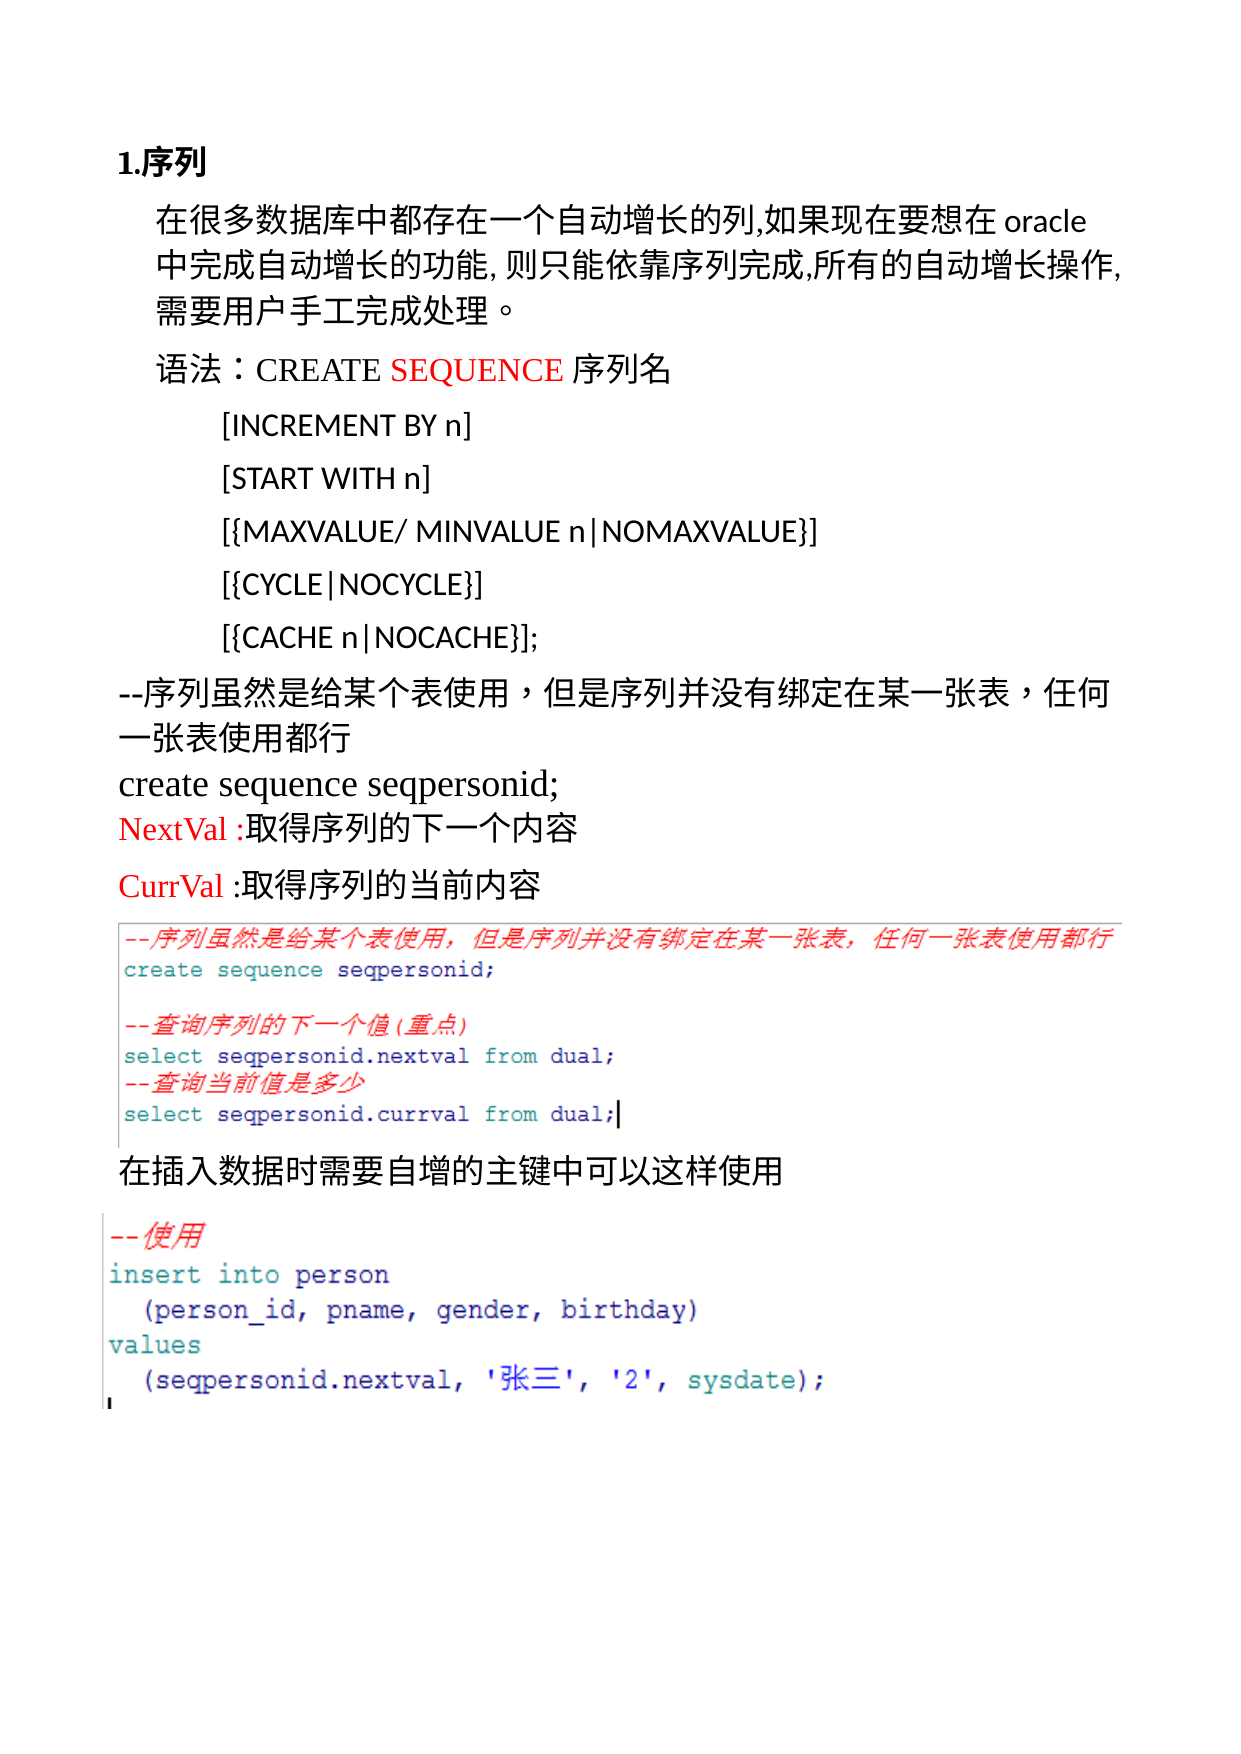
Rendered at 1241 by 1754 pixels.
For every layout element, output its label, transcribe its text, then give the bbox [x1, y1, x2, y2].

text 在插入数据时需要自增的主键中可以这样使用 [118, 1148, 1122, 1193]
subtitle 1.序列 [118, 139, 1122, 184]
picture [118, 920, 1123, 1148]
text [START WITH n] [221, 457, 1122, 497]
text --序列虽然是给某个表使用，但是序列并没有绑定在某一张表，任何一张表使用都行 [118, 670, 1122, 761]
text [INCREMENT BY n] [221, 403, 1122, 444]
text [{CYCLE|NOCYCLE}] [221, 563, 1122, 604]
picture [102, 1213, 873, 1409]
text create sequence seqpersonid; [118, 761, 1122, 804]
text 语法：CREATE SEQUENCE 序列名 [156, 346, 1122, 391]
text CurrVal :取得序列的当前内容 [118, 862, 1122, 908]
text 在很多数据库中都存在一个自动增长的列,如果现在要想在oracle 中完成自动增长的功能, 则只能依靠序列完成,所有的自动增长操作,需要用户手工完成处理。 [156, 197, 1122, 333]
text NextVal :取得序列的下一个内容 [118, 804, 1122, 850]
text [{MAXVALUE/ MINVALUE n|NOMAXVALUE}] [221, 510, 1122, 551]
text [{CACHE n|NOCACHE}]; [221, 616, 1122, 657]
